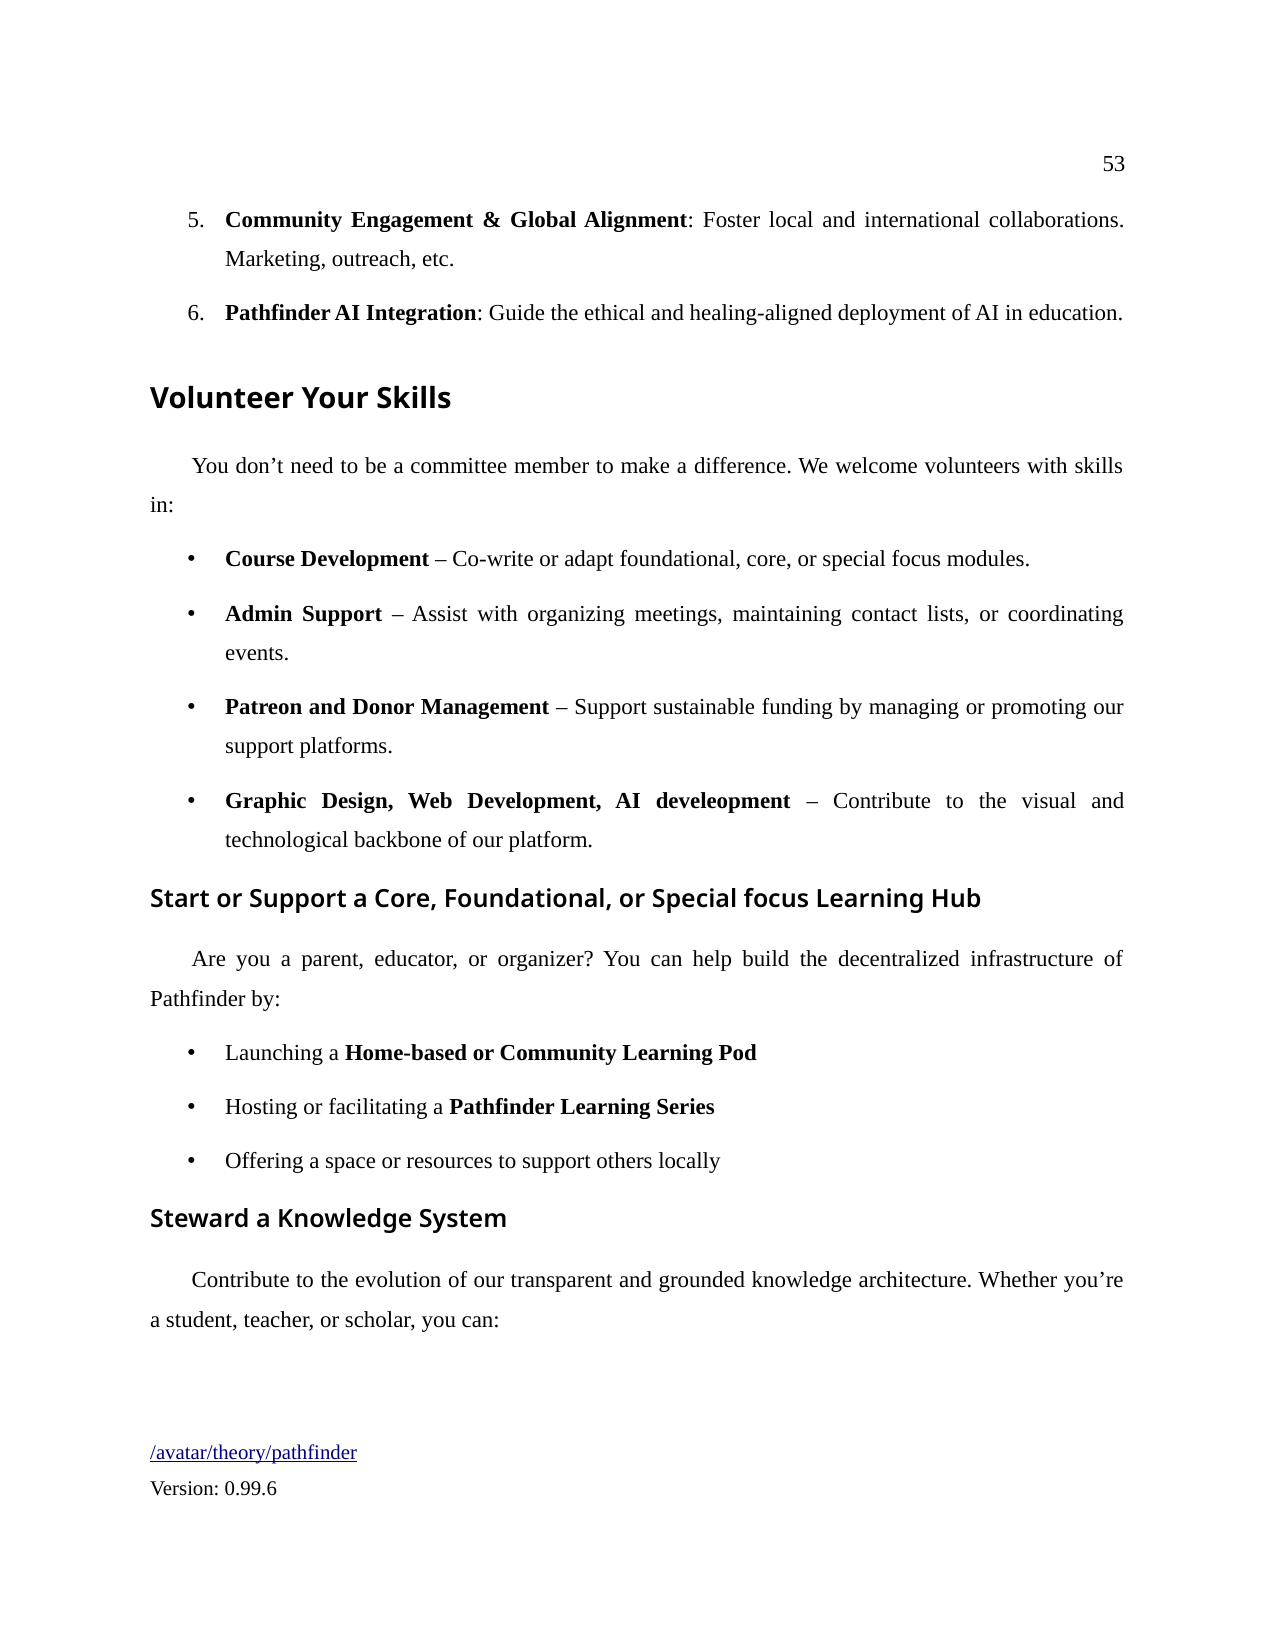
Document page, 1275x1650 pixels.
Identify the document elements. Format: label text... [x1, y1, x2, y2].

subtitle Volunteer Your Skills [150, 377, 1125, 417]
list Patreon and Donor Management – Support sustainable funding by managing or promoting our support platforms. [187, 693, 1125, 759]
list Pathfinder AI Integration: Guide the ethical and healing-aligned deployment of AI in education. [187, 299, 1125, 326]
list Hosting or facilitating a Pathfinder Learning Series [187, 1093, 1125, 1119]
list Community Engagement & Global Alignment: Foster local and international collaborations. Marketing, outreach, etc. [187, 206, 1125, 272]
text You don’t need to be a committee member to make a difference. We welcome volunteers with skills in: [150, 452, 1125, 518]
list Course Development – Co-write or adapt foundational, core, or special focus modules. [187, 546, 1125, 572]
list Graphic Design, Web Development, AI develeopment – Contribute to the visual and technological backbone of our platform. [187, 787, 1125, 852]
subtitle Start or Support a Core, Foundational, or Special focus Learning Hub [150, 880, 1125, 914]
list Launching a Home-based or Community Learning Pod [187, 1039, 1125, 1065]
subtitle Steward a Knowledge System [150, 1201, 1125, 1235]
text Are you a parent, educator, or organizer? You can help build the decentralized infrastructure of Pathfinder by: [150, 945, 1125, 1011]
list Offering a space or resources to support others locally [187, 1147, 1125, 1173]
list Admin Support – Assist with organizing meetings, maintaining contact lists, or coordinating events. [187, 599, 1125, 665]
text Contribute to the evolution of our transparent and grounded knowledge architecture. Whether you’re a student, teacher, or scholar, you can: [150, 1266, 1125, 1332]
